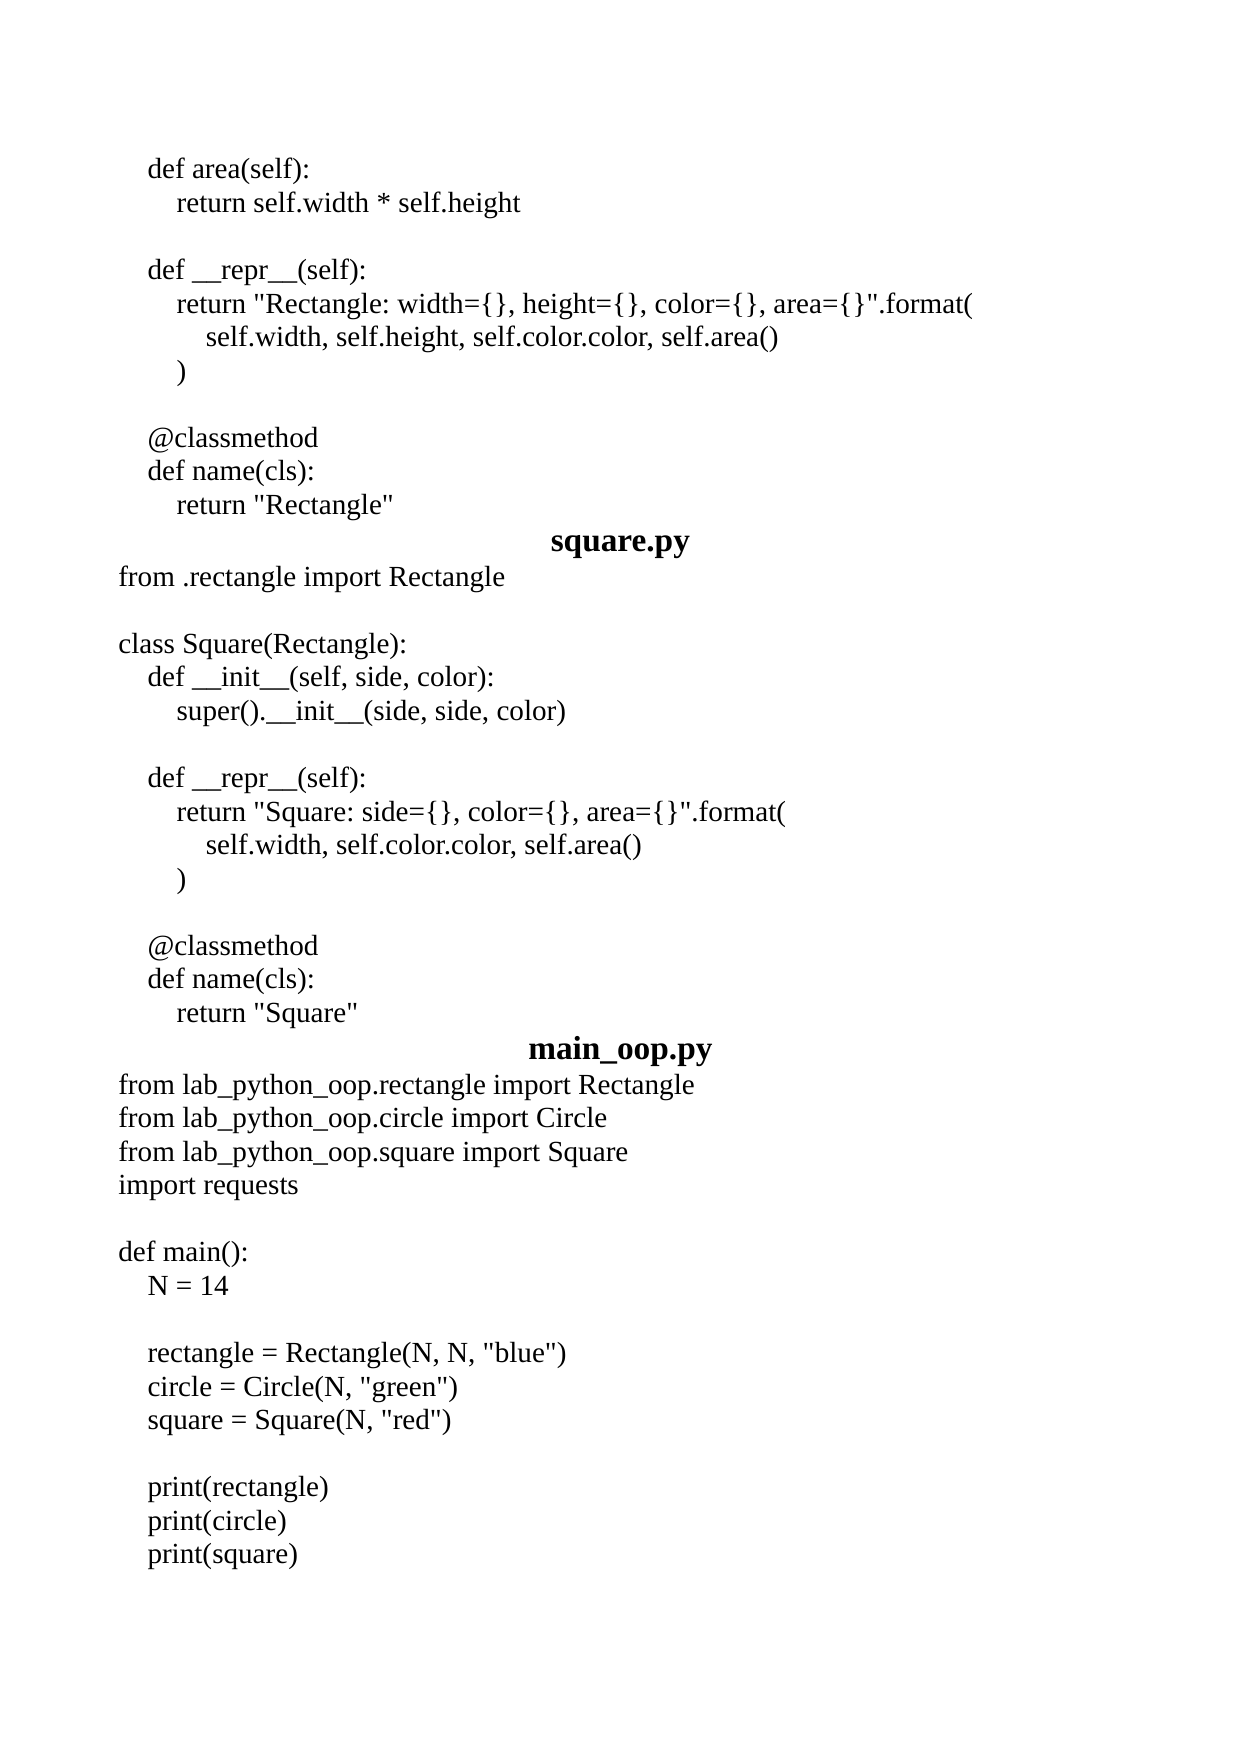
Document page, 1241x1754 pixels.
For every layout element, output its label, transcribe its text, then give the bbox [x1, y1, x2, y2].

text return "Rectangle: width={}, height={}, color={}, area={}".format( [118, 286, 1122, 319]
text main_oop.py [118, 1028, 1122, 1067]
text self.width, self.height, self.color.color, self.area() [118, 319, 1122, 353]
text def area(self): [118, 152, 1122, 185]
text return "Square: side={}, color={}, area={}".format( [118, 794, 1122, 827]
text from lab_python_oop.circle import Circle [118, 1100, 1122, 1134]
text def __init__(self, side, color): [118, 659, 1122, 693]
text super().__init__(side, side, color) [118, 693, 1122, 727]
text from lab_python_oop.square import Square [118, 1134, 1122, 1167]
text return "Square" [118, 995, 1122, 1028]
text return "Rectangle" [118, 487, 1122, 521]
text def __repr__(self): [118, 252, 1122, 286]
text self.width, self.color.color, self.area() [118, 827, 1122, 861]
text rectangle = Rectangle(N, N, "blue") [118, 1335, 1122, 1369]
text square.py [118, 521, 1122, 559]
text from .rectangle import Rectangle [118, 559, 1122, 592]
text return self.width * self.height [118, 185, 1122, 219]
text N = 14 [118, 1268, 1122, 1302]
text ) [118, 353, 1122, 386]
text print(rectangle) [118, 1469, 1122, 1503]
text def __repr__(self): [118, 760, 1122, 794]
text ) [118, 861, 1122, 894]
text circle = Circle(N, "green") [118, 1369, 1122, 1402]
text print(square) [118, 1536, 1122, 1570]
text @classmethod [118, 420, 1122, 453]
text square = Square(N, "red") [118, 1402, 1122, 1436]
text def name(cls): [118, 961, 1122, 995]
text class Square(Rectangle): [118, 626, 1122, 659]
text from lab_python_oop.rectangle import Rectangle [118, 1067, 1122, 1100]
text print(circle) [118, 1503, 1122, 1536]
text def name(cls): [118, 453, 1122, 487]
text @classmethod [118, 928, 1122, 961]
text def main(): [118, 1234, 1122, 1268]
text import requests [118, 1167, 1122, 1201]
